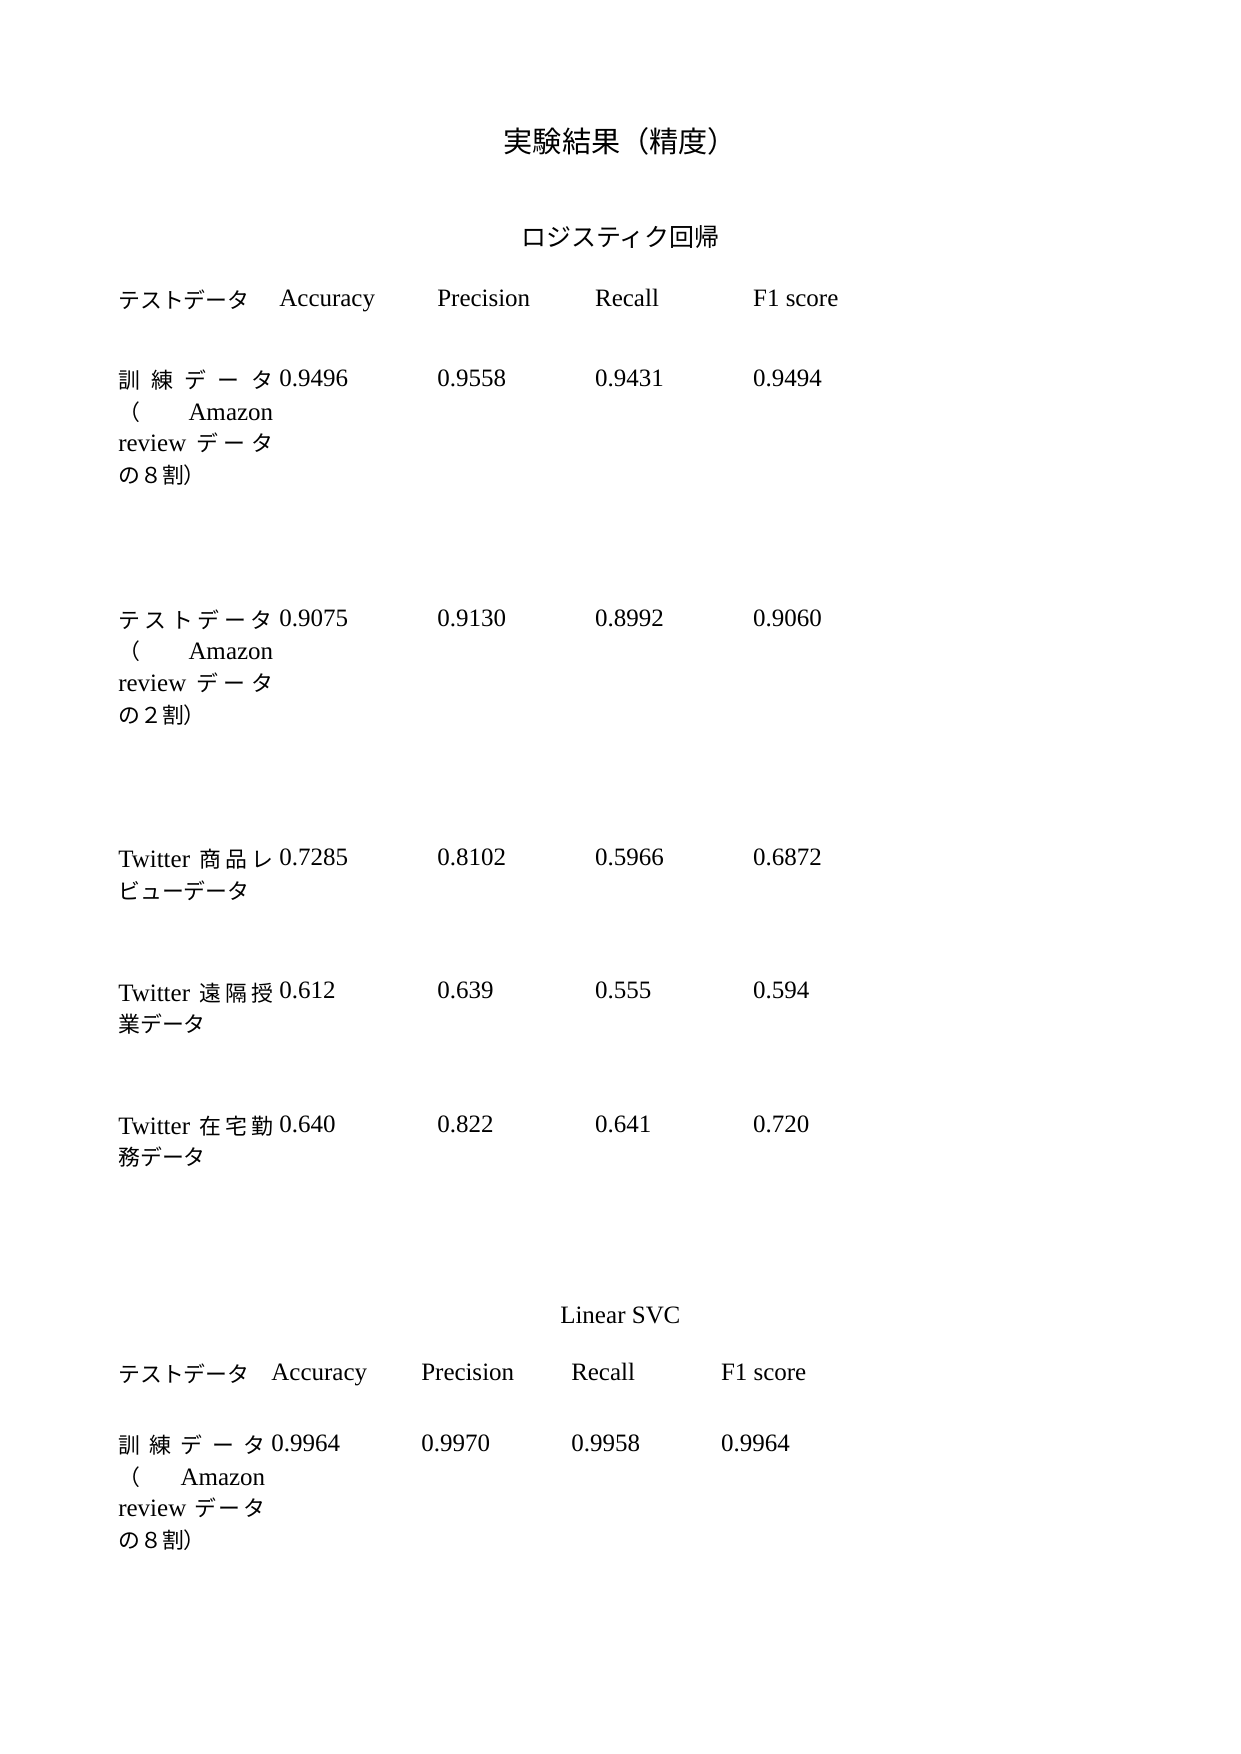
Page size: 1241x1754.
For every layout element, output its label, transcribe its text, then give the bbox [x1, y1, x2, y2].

table_cell 0.9558 [434, 363, 592, 603]
table_cell 0.9964 [268, 1428, 418, 1631]
table_cell 0.9130 [434, 603, 592, 842]
table_cell 0.640 [276, 1109, 434, 1242]
table_header Accuracy [268, 1357, 418, 1428]
table_cell 0.6872 [750, 842, 908, 976]
text 実験結果（精度） [118, 118, 1122, 160]
text Linear SVC [118, 1300, 1122, 1328]
table_cell 0.594 [750, 976, 908, 1109]
table_cell Twitter遠隔授業データ [115, 976, 276, 1109]
table_header Precision [418, 1357, 568, 1428]
table_header F1 score [750, 283, 908, 363]
table_header Recall [568, 1357, 718, 1428]
table_cell 0.641 [592, 1109, 750, 1242]
table_header Recall [592, 283, 750, 363]
table_cell 0.5966 [592, 842, 750, 976]
table_cell 0.639 [434, 976, 592, 1109]
table_cell 0.7285 [276, 842, 434, 976]
table_cell Twitter商品レビューデータ [115, 842, 276, 976]
table_header F1 score [718, 1357, 868, 1428]
table_cell 0.9970 [418, 1428, 568, 1631]
table_cell 0.612 [276, 976, 434, 1109]
table_cell 0.720 [750, 1109, 908, 1242]
table_cell Twitter在宅勤務データ [115, 1109, 276, 1242]
table_cell 0.9964 [718, 1428, 868, 1631]
table_cell 0.8992 [592, 603, 750, 842]
table_cell 訓練データ（Amazon reviewデータの８割） [115, 363, 276, 603]
text ロジスティク回帰 [118, 218, 1122, 254]
table_cell 0.9075 [276, 603, 434, 842]
table_cell 0.822 [434, 1109, 592, 1242]
table_cell 0.9496 [276, 363, 434, 603]
table_header Accuracy [276, 283, 434, 363]
table_header テストデータ [115, 283, 276, 363]
table_cell 0.9060 [750, 603, 908, 842]
table_cell 0.8102 [434, 842, 592, 976]
table_cell 0.9431 [592, 363, 750, 603]
table_cell テストデータ（Amazon reviewデータの２割） [115, 603, 276, 842]
table_cell 0.9494 [750, 363, 908, 603]
table_header テストデータ [115, 1357, 268, 1428]
table_cell 0.9958 [568, 1428, 718, 1631]
table_cell 0.555 [592, 976, 750, 1109]
table_header Precision [434, 283, 592, 363]
table_cell 訓練データ（Amazon reviewデータの８割） [115, 1428, 268, 1631]
